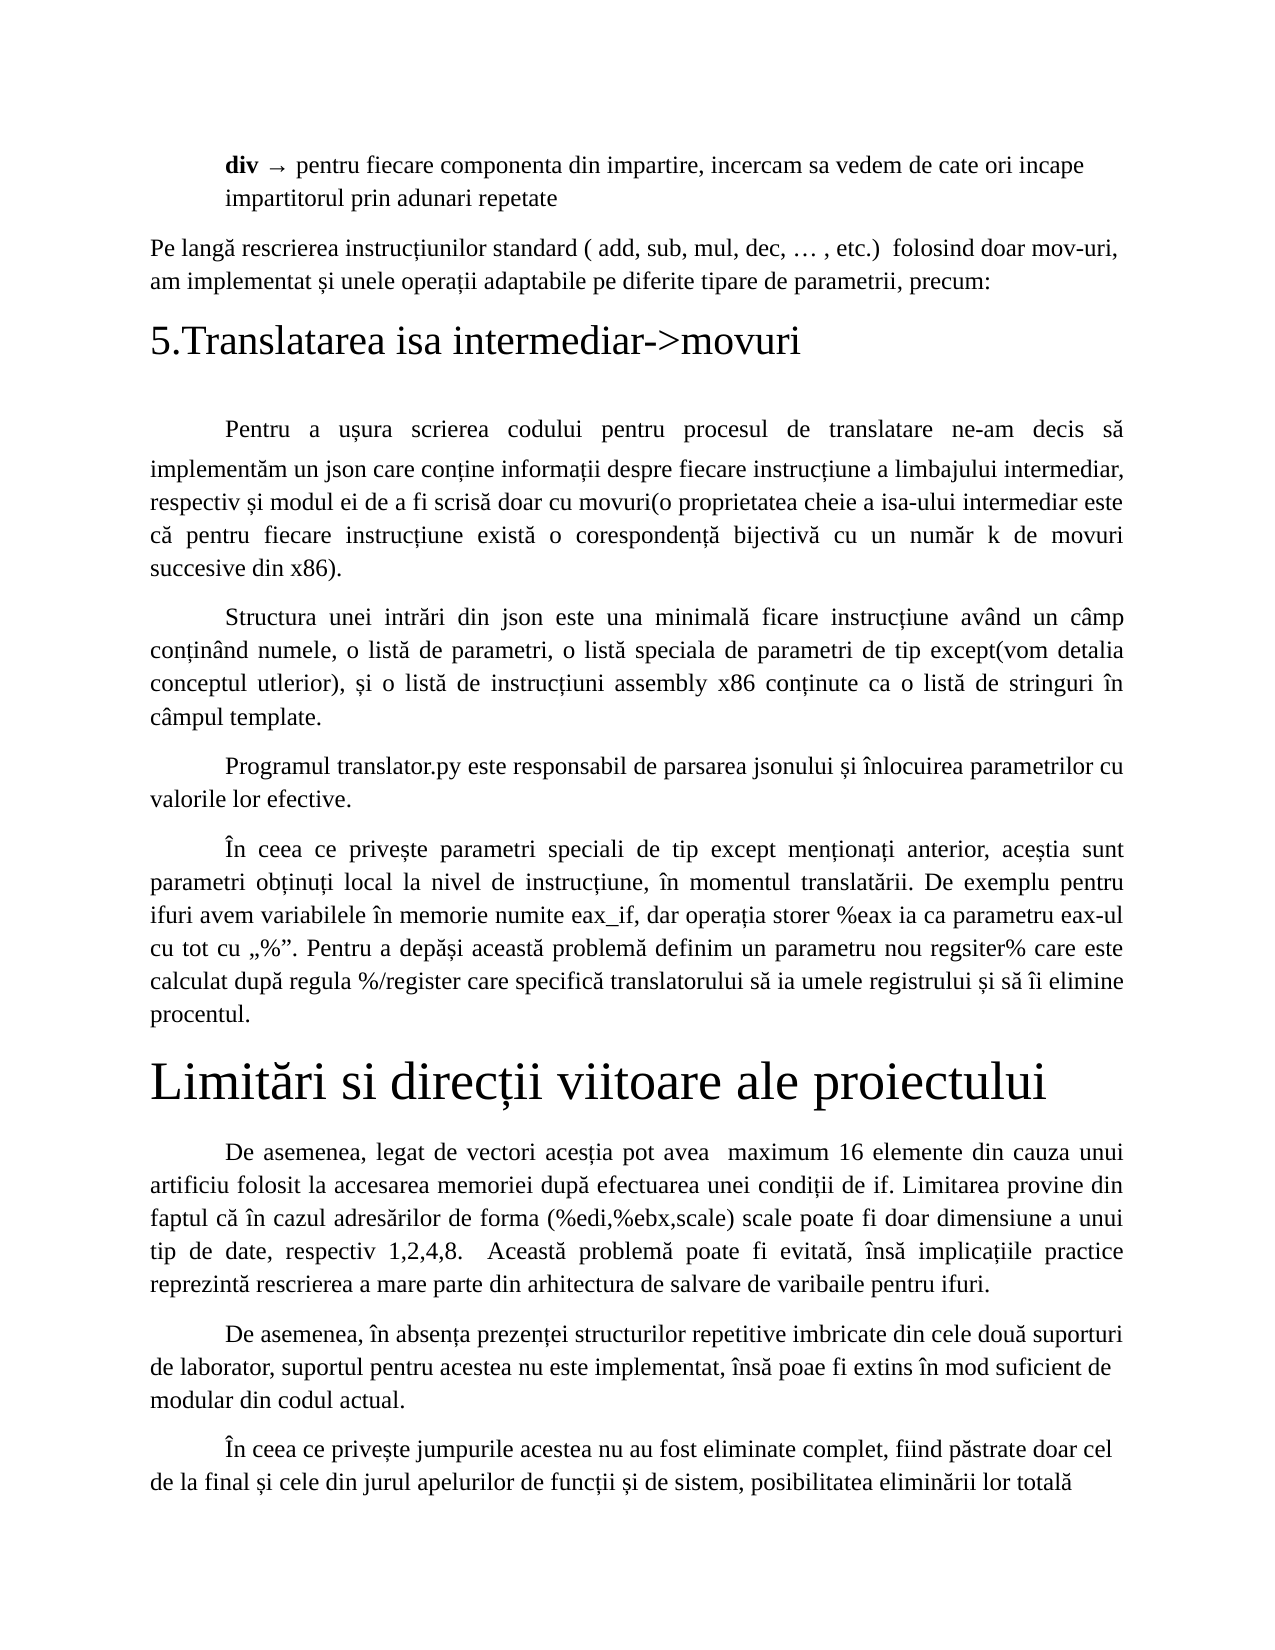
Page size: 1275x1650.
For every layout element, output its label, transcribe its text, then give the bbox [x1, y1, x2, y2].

text De asemenea, legat de vectori acesția pot avea maximum 16 elemente din cauza unui artificiu folosit la accesarea memoriei după efectuarea unei condiții de if. Limitarea provine din faptul că în cazul adresărilor de forma (%edi,%ebx,scale) scale poate fi doar dimensiune a unui tip de date, respectiv 1,2,4,8. Această problemă poate fi evitată, însă implicațiile practice reprezintă rescrierea a mare parte din arhitectura de salvare de varibaile pentru ifuri. [150, 1137, 1125, 1298]
text Pentru a ușura scrierea codului pentru procesul de translatare ne-am decis să implementăm un json care conține informații despre fiecare instrucțiune a limbajului intermediar, respectiv și modul ei de a fi scrisă doar cu movuri(o proprietatea cheie a isa-ului intermediar este că pentru fiecare instrucțiune există o corespondență bijectivă cu un număr k de movuri succesive din x86). [150, 387, 1125, 582]
text De asemenea, în absența prezenței structurilor repetitive imbricate din cele două suporturi de laborator, suportul pentru acestea nu este implementat, însă poae fi extins în mod suficient de modular din codul actual. [150, 1319, 1125, 1413]
text În ceea ce privește parametri speciali de tip except menționați anterior, aceștia sunt parametri obținuți local la nivel de instrucțiune, în momentul translatării. De exemplu pentru ifuri avem variabilele în memorie numite eax_if, dar operația storer %eax ia ca parametru eax-ul cu tot cu „%”. Pentru a depăși această problemă definim un parametru nou regsiter% care este calculat după regula %/register care specifică translatorului să ia umele registrului și să îi elimine procentul. [150, 834, 1125, 1028]
text Programul translator.py este responsabil de parsarea jsonului și înlocuirea parametrilor cu valorile lor efective. [150, 751, 1125, 813]
text 5.Translatarea isa intermediar->movuri [150, 315, 1125, 363]
text Structura unei intrări din json este una minimală ficare instrucțiune având un câmp conținând numele, o listă de parametri, o listă speciala de parametri de tip except(vom detalia conceptul utlerior), și o listă de instrucțiuni assembly x86 conținute ca o listă de stringuri în câmpul template. [150, 602, 1125, 730]
text Limitări si direcții viitoare ale proiectului [150, 1049, 1125, 1111]
text În ceea ce privește jumpurile acestea nu au fost eliminate complet, fiind păstrate doar cel de la final și cele din jurul apelurilor de funcții și de sistem, posibilitatea eliminării lor totală [150, 1434, 1125, 1496]
text div → pentru fiecare componenta din impartire, incercam sa vedem de cate ori incape impartitorul prin adunari repetate [225, 150, 1125, 212]
text Pe langă rescrierea instrucțiunilor standard ( add, sub, mul, dec, … , etc.) folosind doar mov-uri, am implementat și unele operații adaptabile pe diferite tipare de parametrii, precum: [150, 233, 1125, 294]
